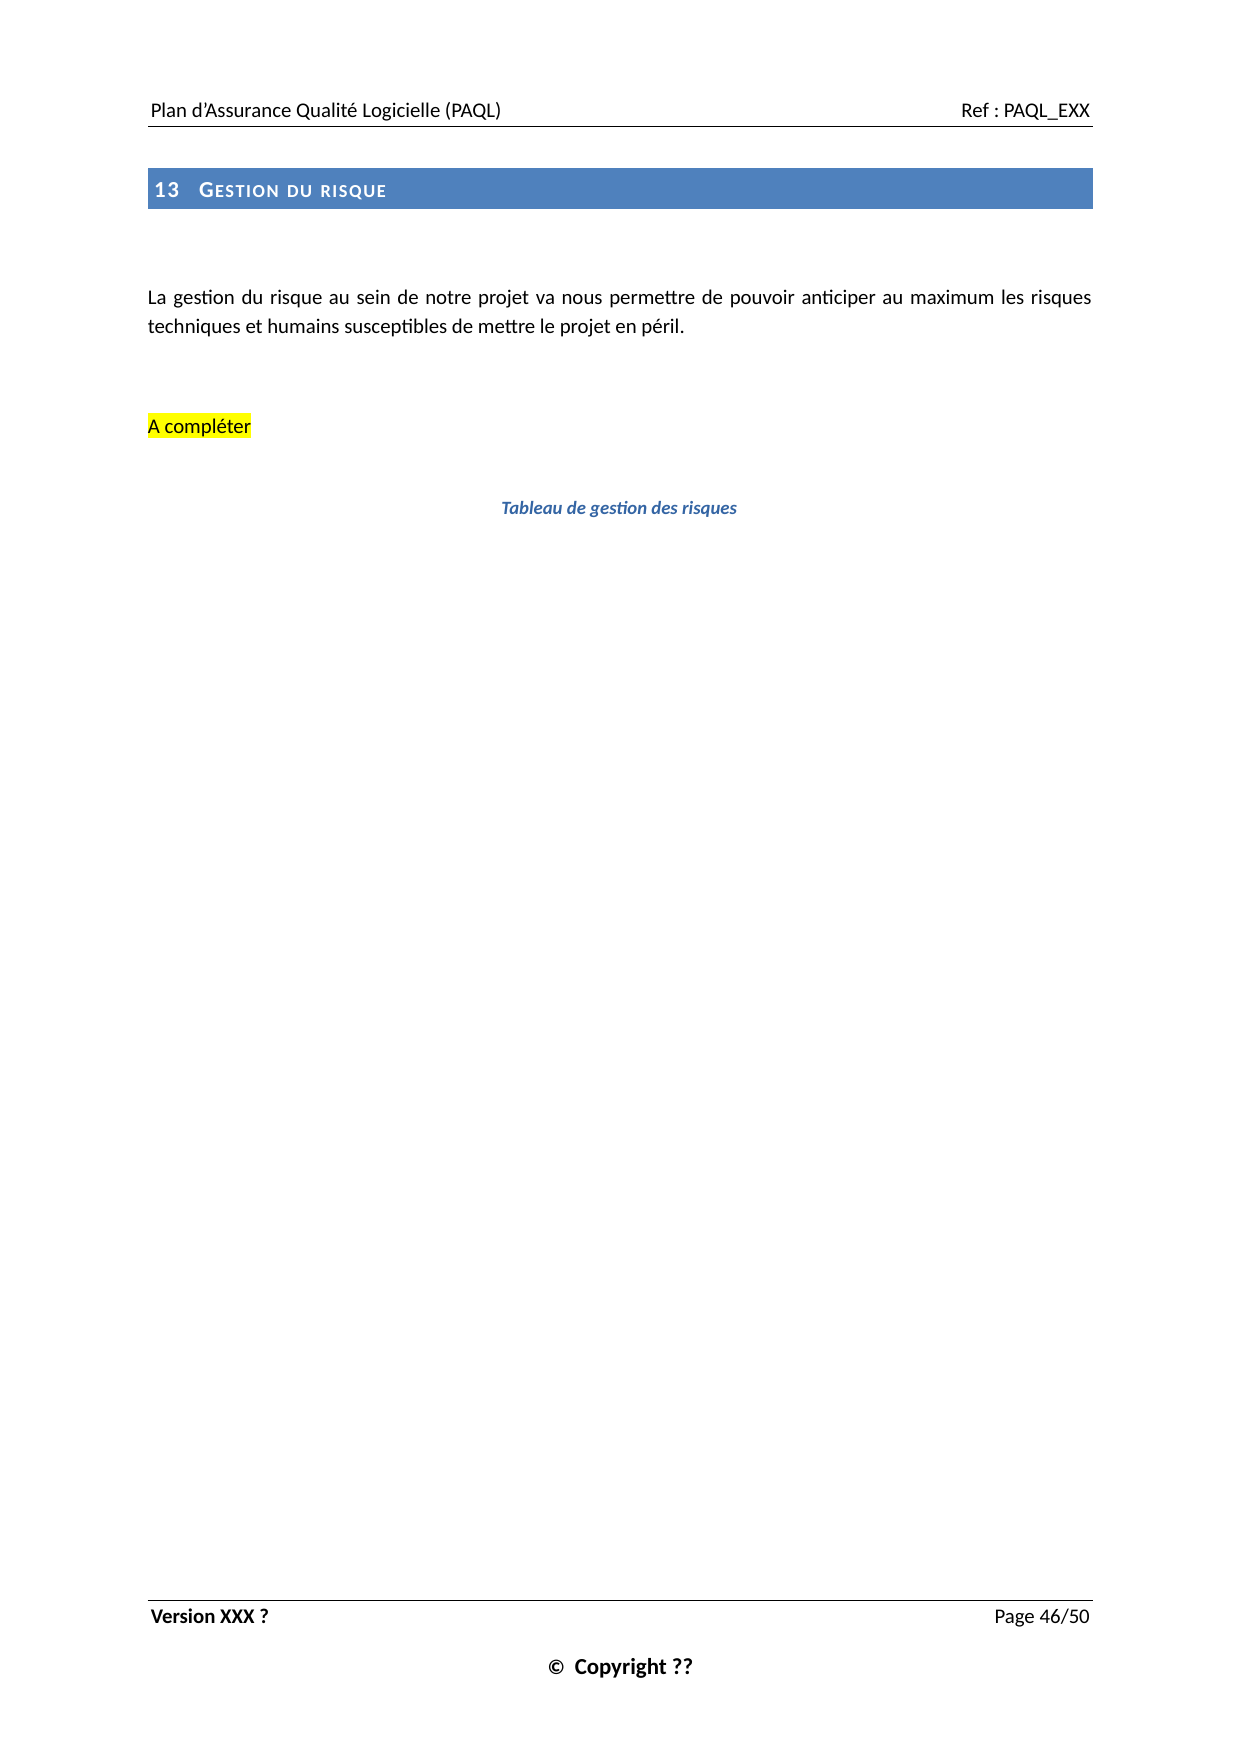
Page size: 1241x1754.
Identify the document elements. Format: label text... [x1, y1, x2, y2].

text A compléter [148, 413, 1093, 438]
text La gestion du risque au sein de notre projet va nous permettre de pouvoir anticiper au maximum les risques techniques et humains susceptibles de mettre le projet en péril. [148, 284, 1093, 338]
text Tableau de gestion des risques [148, 496, 1093, 519]
subtitle Gestion du risque [154, 175, 1086, 203]
